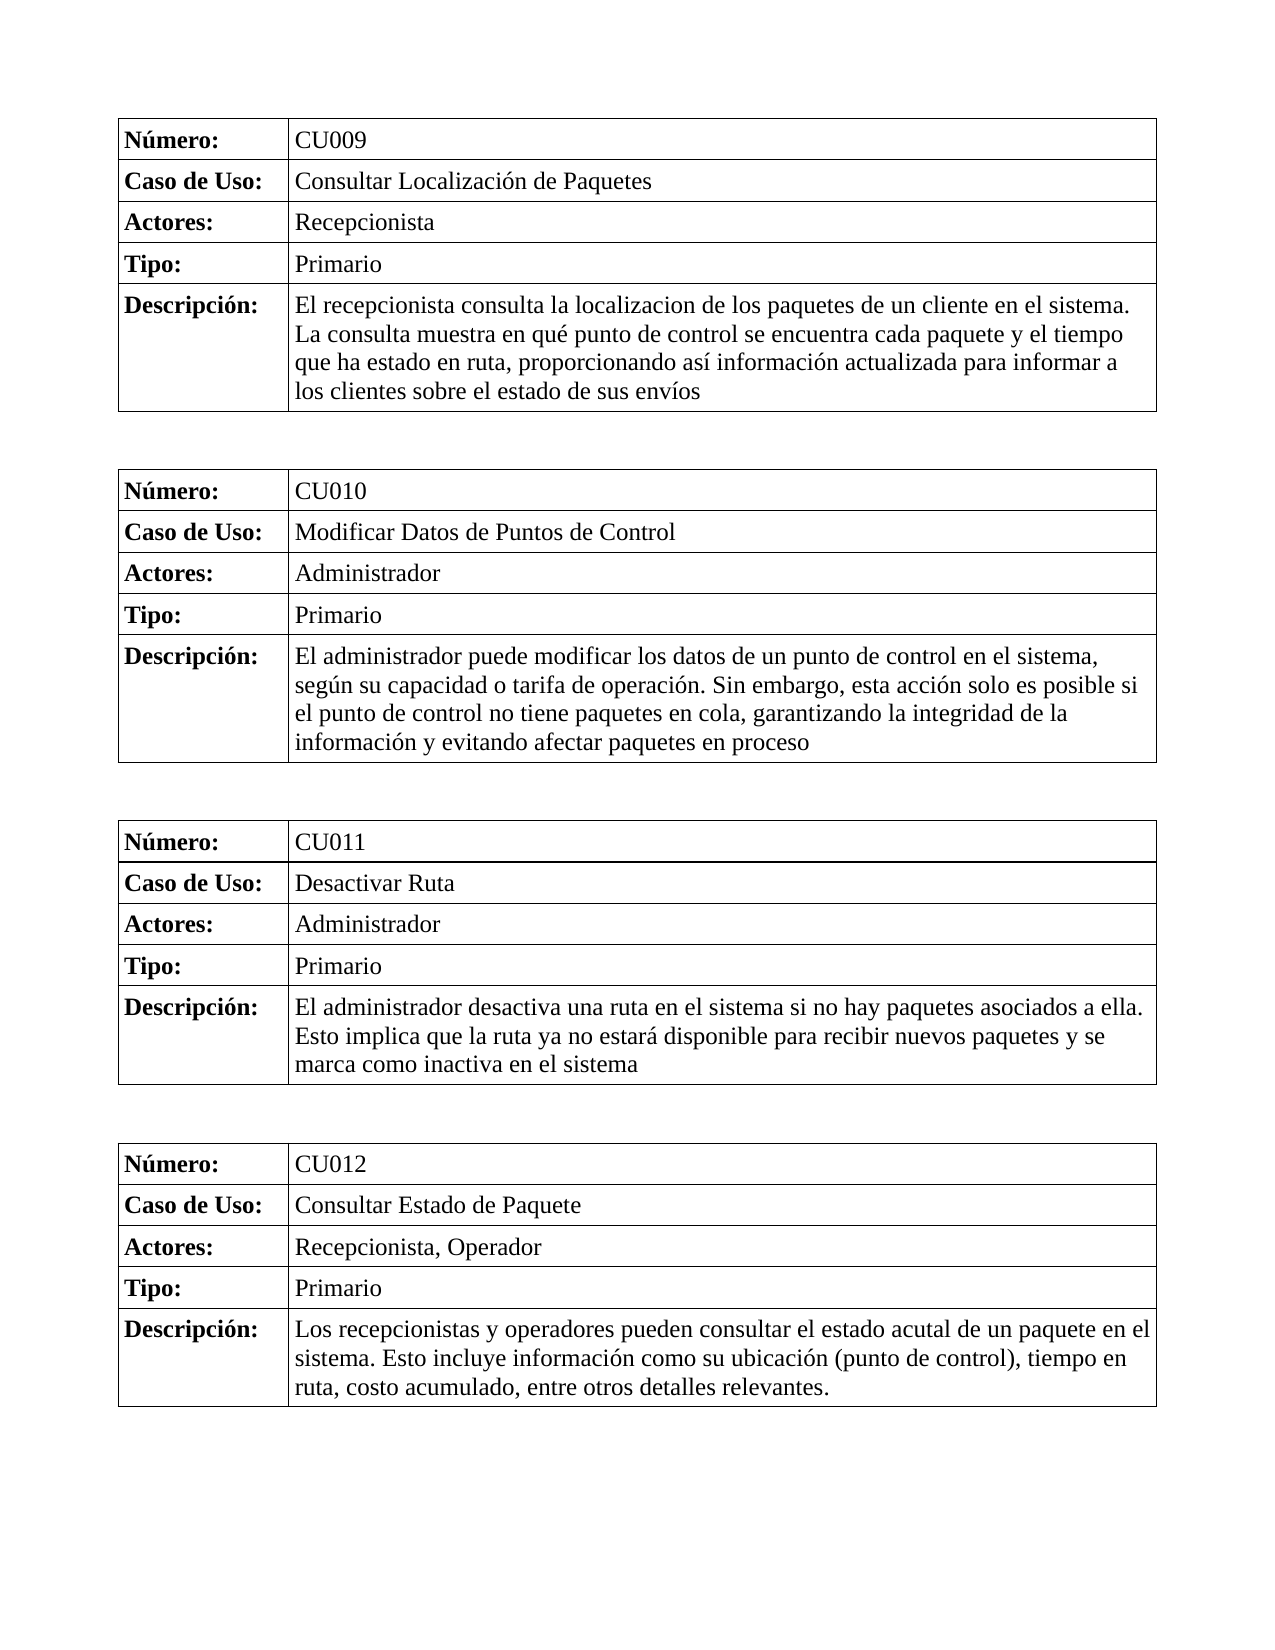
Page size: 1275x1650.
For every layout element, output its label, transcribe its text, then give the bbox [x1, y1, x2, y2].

table_cell Actores: [119, 202, 288, 242]
table_cell El administrador desactiva una ruta en el sistema si no hay paquetes asociados a ella. Esto implica que la ruta ya no estará disponible para recibir nuevos paquetes y se marca como inactiva en el sistema [289, 986, 1156, 1084]
table_cell Consultar Estado de Paquete [289, 1185, 1156, 1225]
table_cell Descripción: [119, 635, 288, 762]
table_cell Actores: [119, 553, 288, 593]
table_cell Administrador [289, 904, 1156, 944]
table_cell Administrador [289, 553, 1156, 593]
table_cell Recepcionista, Operador [289, 1226, 1156, 1266]
table_cell Actores: [119, 904, 288, 944]
table_cell Descripción: [119, 986, 288, 1084]
table_header Número: [119, 470, 288, 510]
table_cell Primario [289, 594, 1156, 634]
table_cell Recepcionista [289, 202, 1156, 242]
table_cell Tipo: [119, 1267, 288, 1307]
table_cell Actores: [119, 1226, 288, 1266]
table_header CU010 [289, 470, 1156, 510]
table_header Número: [119, 119, 288, 159]
table_cell El administrador puede modificar los datos de un punto de control en el sistema, según su capacidad o tarifa de operación. Sin embargo, esta acción solo es posible si el punto de control no tiene paquetes en cola, garantizando la integridad de la información y evitando afectar paquetes en proceso [289, 635, 1156, 762]
table_cell Caso de Uso: [119, 863, 288, 903]
table_cell Tipo: [119, 945, 288, 985]
table_cell Caso de Uso: [119, 1185, 288, 1225]
table_cell Desactivar Ruta [289, 863, 1156, 903]
table_cell Modificar Datos de Puntos de Control [289, 511, 1156, 552]
table_cell Descripción: [119, 284, 288, 411]
table_cell Consultar Localización de Paquetes [289, 160, 1156, 201]
table_header CU012 [289, 1144, 1156, 1184]
table_cell El recepcionista consulta la localizacion de los paquetes de un cliente en el sistema. La consulta muestra en qué punto de control se encuentra cada paquete y el tiempo que ha estado en ruta, proporcionando así información actualizada para informar a los clientes sobre el estado de sus envíos [289, 284, 1156, 411]
table_cell Primario [289, 243, 1156, 283]
table_cell Tipo: [119, 243, 288, 283]
table_header CU009 [289, 119, 1156, 159]
table_cell Tipo: [119, 594, 288, 634]
table_header Número: [119, 821, 288, 861]
table_cell Caso de Uso: [119, 160, 288, 201]
table_cell Descripción: [119, 1309, 288, 1406]
table_cell Primario [289, 945, 1156, 985]
table_header Número: [119, 1144, 288, 1184]
table_cell Primario [289, 1267, 1156, 1307]
table_cell Los recepcionistas y operadores pueden consultar el estado acutal de un paquete en el sistema. Esto incluye información como su ubicación (punto de control), tiempo en ruta, costo acumulado, entre otros detalles relevantes. [289, 1309, 1156, 1406]
table_header CU011 [289, 821, 1156, 861]
table_cell Caso de Uso: [119, 511, 288, 552]
